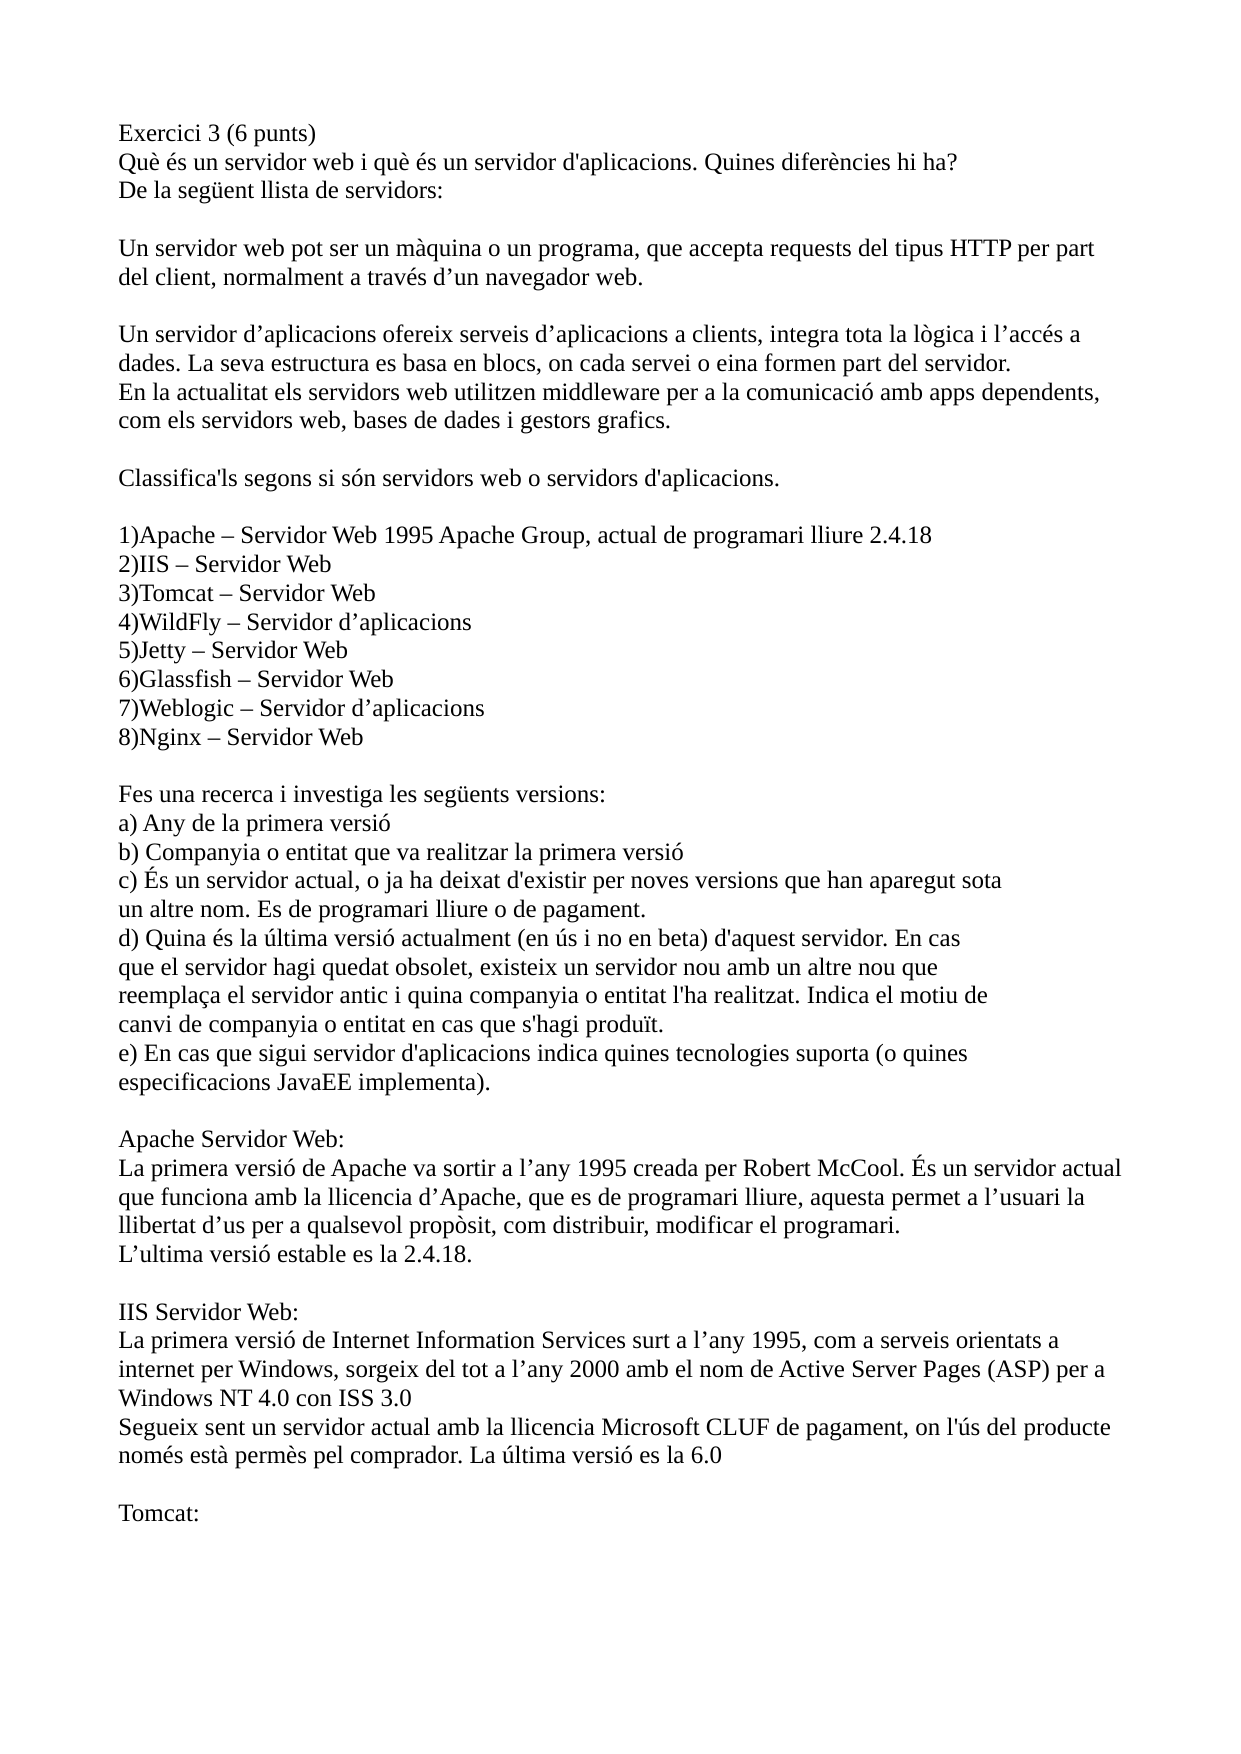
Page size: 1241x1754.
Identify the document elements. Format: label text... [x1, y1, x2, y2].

text Exercici 3 (6 punts) [118, 118, 1122, 147]
text Tomcat: [118, 1498, 1122, 1527]
text 3)Tomcat – Servidor Web [118, 578, 1122, 607]
text En la actualitat els servidors web utilitzen middleware per a la comunicació amb apps dependents, com els servidors web, bases de dades i gestors grafics. [118, 377, 1122, 434]
text IIS Servidor Web: [118, 1297, 1122, 1326]
text Què és un servidor web i què és un servidor d'aplicacions. Quines diferències hi ha? [118, 147, 1122, 176]
text d) Quina és la última versió actualment (en ús i no en beta) d'aquest servidor. En cas [118, 923, 1122, 952]
text Segueix sent un servidor actual amb la llicencia Microsoft CLUF de pagament, on l'ús del producte només està permès pel comprador. La última versió es la 6.0 [118, 1412, 1122, 1469]
text que el servidor hagi quedat obsolet, existeix un servidor nou amb un altre nou que [118, 952, 1122, 981]
text L’ultima versió estable es la 2.4.18. [118, 1239, 1122, 1268]
text e) En cas que sigui servidor d'aplicacions indica quines tecnologies suporta (o quines [118, 1038, 1122, 1067]
text reemplaça el servidor antic i quina companyia o entitat l'ha realitzat. Indica el motiu de [118, 981, 1122, 1009]
text especificacions JavaEE implementa). [118, 1067, 1122, 1096]
text La primera versió de Internet Information Services surt a l’any 1995, com a serveis orientats a internet per Windows, sorgeix del tot a l’any 2000 amb el nom de Active Server Pages (ASP) per a Windows NT 4.0 con ISS 3.0 [118, 1326, 1122, 1412]
text Classifica'ls segons si són servidors web o servidors d'aplicacions. [118, 463, 1122, 492]
text 4)WildFly – Servidor d’aplicacions [118, 607, 1122, 636]
text De la següent llista de servidors: [118, 176, 1122, 204]
text b) Companyia o entitat que va realitzar la primera versió [118, 837, 1122, 866]
text c) És un servidor actual, o ja ha deixat d'existir per noves versions que han aparegut sota [118, 866, 1122, 894]
text 1)Apache – Servidor Web 1995 Apache Group, actual de programari lliure 2.4.18 [118, 521, 1122, 549]
text Apache Servidor Web: [118, 1124, 1122, 1153]
text Fes una recerca i investiga les següents versions: [118, 779, 1122, 808]
text canvi de companyia o entitat en cas que s'hagi produït. [118, 1009, 1122, 1038]
text 5)Jetty – Servidor Web [118, 636, 1122, 664]
text un altre nom. Es de programari lliure o de pagament. [118, 894, 1122, 923]
text Un servidor d’aplicacions ofereix serveis d’aplicacions a clients, integra tota la lògica i l’accés a dades. La seva estructura es basa en blocs, on cada servei o eina formen part del servidor. [118, 319, 1122, 377]
text La primera versió de Apache va sortir a l’any 1995 creada per Robert McCool. És un servidor actual que funciona amb la llicencia d’Apache, que es de programari lliure, aquesta permet a l’usuari la llibertat d’us per a qualsevol propòsit, com distribuir, modificar el programari. [118, 1153, 1122, 1239]
text Un servidor web pot ser un màquina o un programa, que accepta requests del tipus HTTP per part del client, normalment a través d’un navegador web. [118, 233, 1122, 291]
text 2)IIS – Servidor Web [118, 549, 1122, 578]
text 6)Glassfish – Servidor Web [118, 664, 1122, 693]
text a) Any de la primera versió [118, 808, 1122, 837]
text 7)Weblogic – Servidor d’aplicacions [118, 693, 1122, 722]
text 8)Nginx – Servidor Web [118, 722, 1122, 751]
